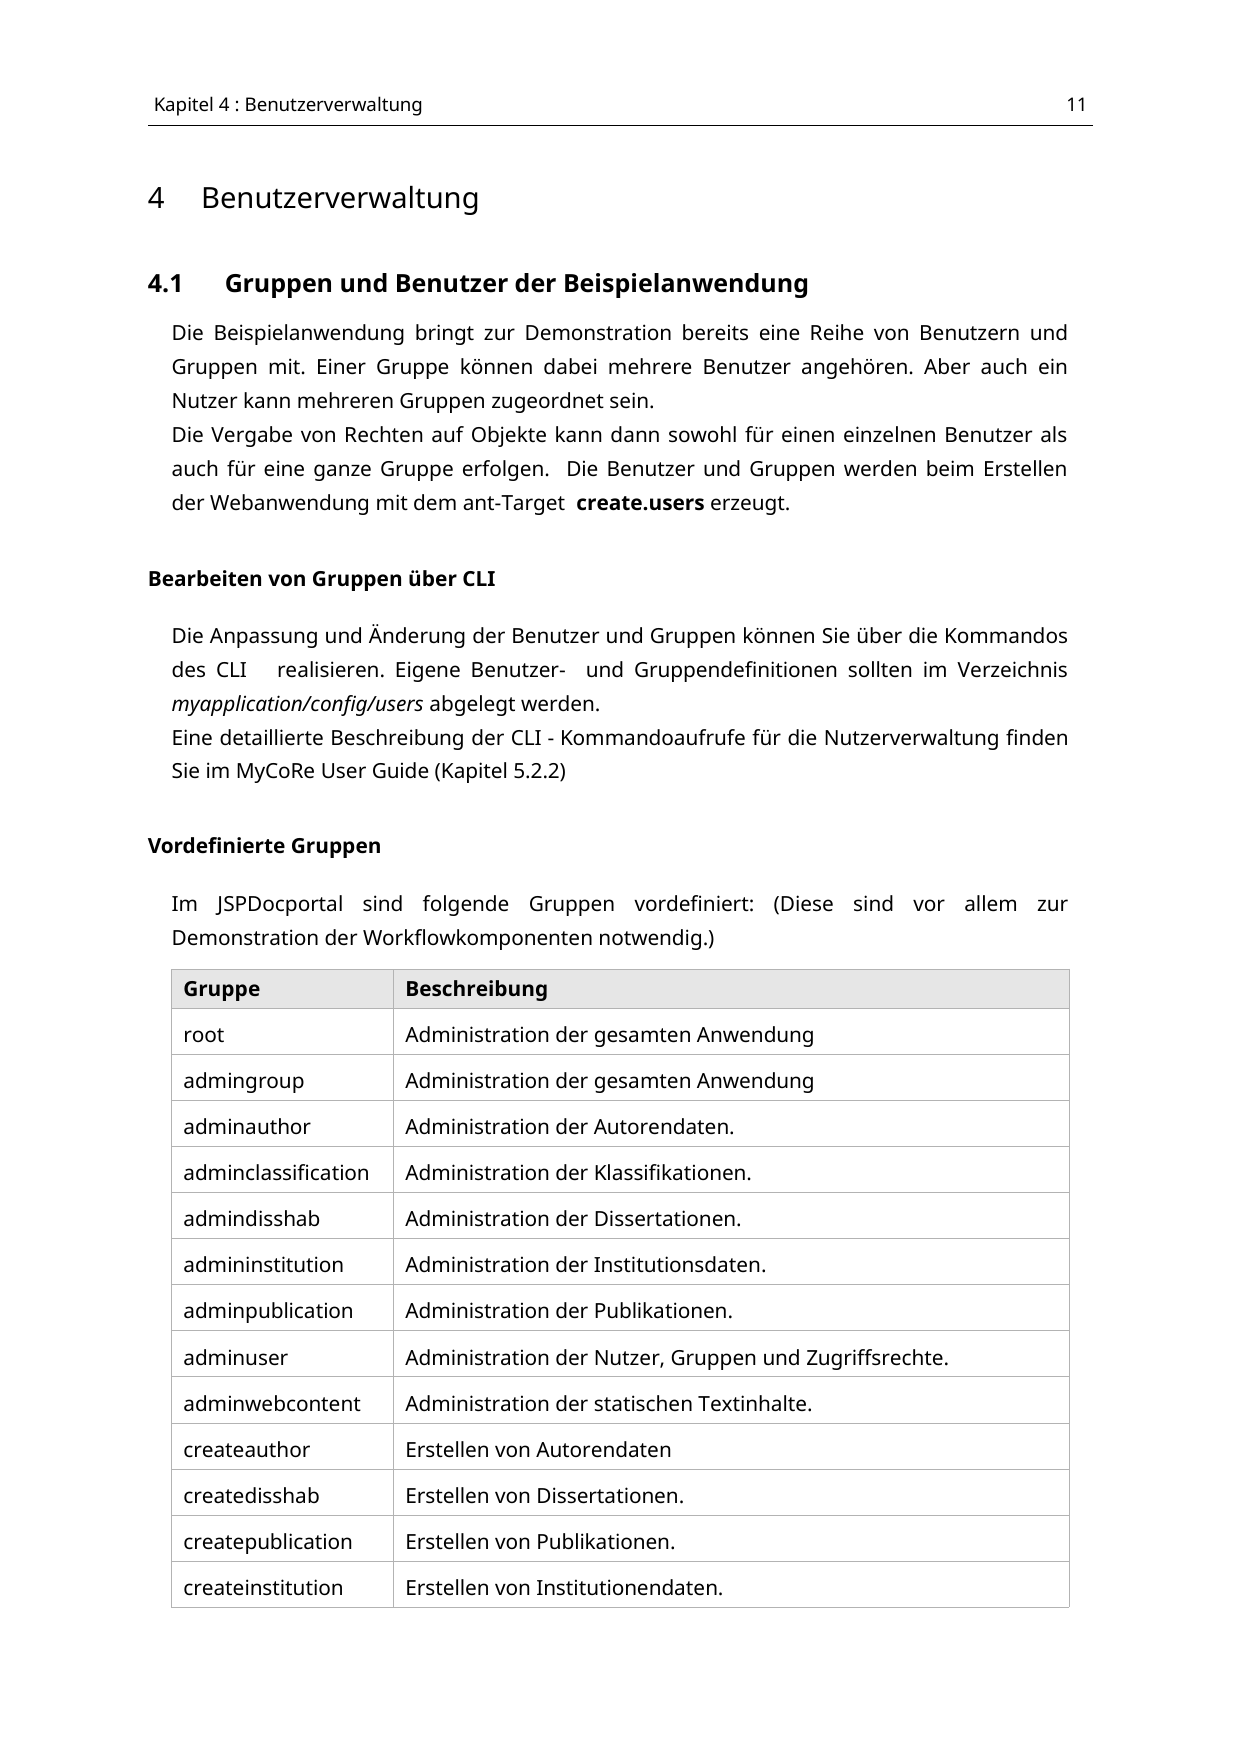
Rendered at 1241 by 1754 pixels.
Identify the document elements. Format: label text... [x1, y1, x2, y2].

table_cell Administration der Institutionsdaten. [394, 1239, 1069, 1284]
table_cell admingroup [172, 1055, 393, 1100]
table_header Gruppe [172, 970, 393, 1008]
subtitle Benutzerverwaltung [148, 177, 1092, 217]
table_cell Erstellen von Institutionendaten. [394, 1562, 1069, 1607]
table_cell admindisshab [172, 1193, 393, 1238]
table_cell Administration der Dissertationen. [394, 1193, 1069, 1238]
table_cell Administration der statischen Textinhalte. [394, 1377, 1069, 1423]
table_cell createinstitution [172, 1562, 393, 1607]
table_header Beschreibung [394, 970, 1069, 1008]
table_cell Administration der Autorendaten. [394, 1101, 1069, 1146]
text Die Beispielanwendung bringt zur Demonstration bereits eine Reihe von Benutzern und Gruppen mit. Einer Gruppe können dabei mehrere Benutzer angehören. Aber auch ein Nutzer kann mehreren Gruppen zugeordnet sein. Die Vergabe von Rechten auf Objekte kann dann sowohl für einen einzelnen Benutzer als auch für eine ganze Gruppe erfolgen. Die Benutzer und Gruppen werden beim Erstellen der Webanwendung mit dem ant-Target create.users erzeugt. [171, 318, 1069, 516]
table_cell adminwebcontent [172, 1377, 393, 1423]
text Im JSPDocportal sind folgende Gruppen vordefiniert: (Diese sind vor allem zur Demonstration der Workflowkomponenten notwendig.) [171, 889, 1069, 951]
table_cell adminauthor [172, 1101, 393, 1146]
table_cell admininstitution [172, 1239, 393, 1284]
table_cell adminpublication [172, 1285, 393, 1330]
subtitle Vordefinierte Gruppen [148, 832, 1092, 860]
table_cell Administration der gesamten Anwendung [394, 1009, 1069, 1054]
table_cell Administration der Klassifikationen. [394, 1147, 1069, 1192]
table_cell Erstellen von Publikationen. [394, 1516, 1069, 1561]
table_cell adminclassification [172, 1147, 393, 1192]
table_cell root [172, 1009, 393, 1054]
table_cell createdisshab [172, 1470, 393, 1515]
subtitle Bearbeiten von Gruppen über CLI [148, 564, 1092, 592]
table_cell Erstellen von Dissertationen. [394, 1470, 1069, 1515]
table_cell createauthor [172, 1424, 393, 1469]
subtitle Gruppen und Benutzer der Beispielanwendung [148, 266, 1092, 300]
table_cell Administration der Publikationen. [394, 1285, 1069, 1330]
table_cell Erstellen von Autorendaten [394, 1424, 1069, 1469]
table_cell Administration der gesamten Anwendung [394, 1055, 1069, 1100]
table_cell Administration der Nutzer, Gruppen und Zugriffsrechte. [394, 1331, 1069, 1376]
table_cell adminuser [172, 1331, 393, 1376]
table_cell createpublication [172, 1516, 393, 1561]
text Die Anpassung und Änderung der Benutzer und Gruppen können Sie über die Kommandos des CLI realisieren. Eigene Benutzer- und Gruppendefinitionen sollten im Verzeichnis myapplication/config/users abgelegt werden. Eine detaillierte Beschreibung der CLI - Kommandoaufrufe für die Nutzerverwaltung finden Sie im MyCoRe User Guide (Kapitel 5.2.2) [171, 621, 1069, 785]
